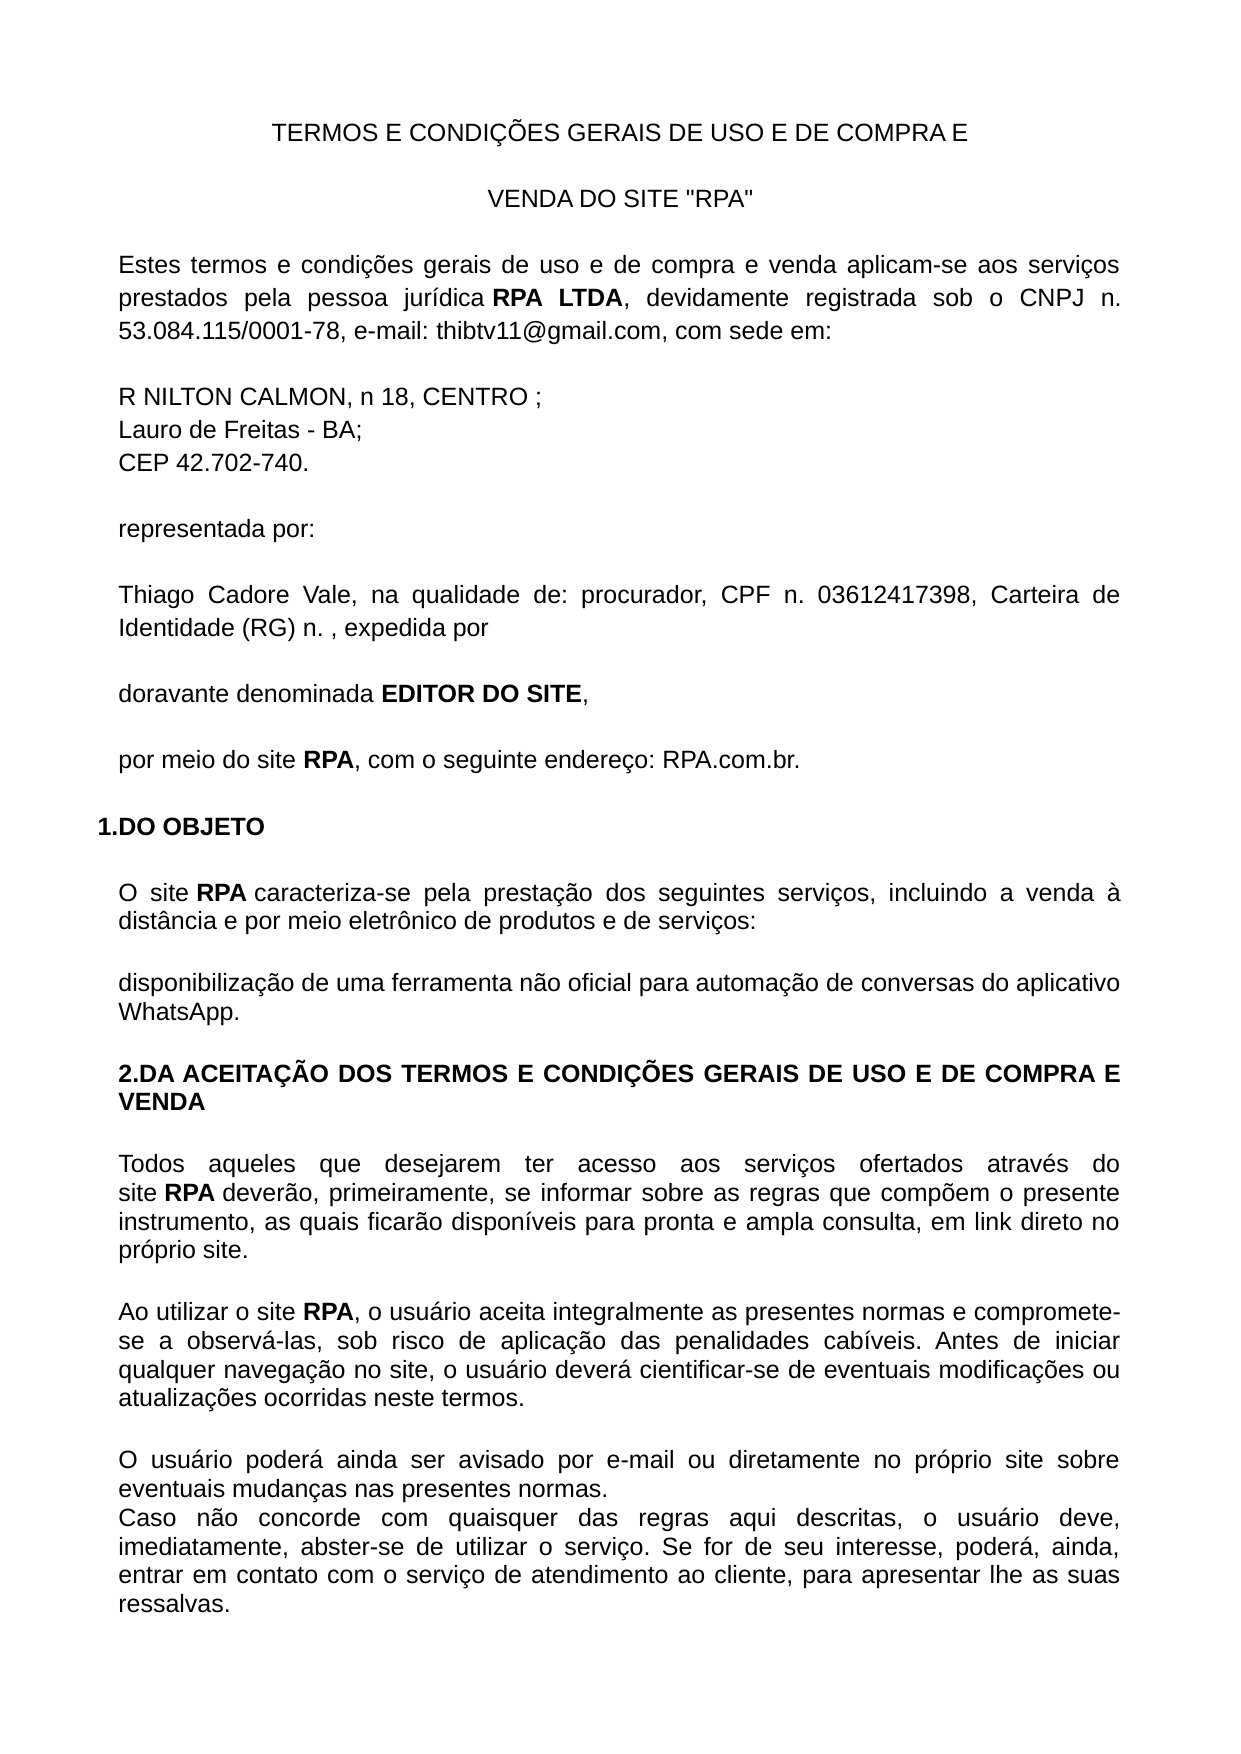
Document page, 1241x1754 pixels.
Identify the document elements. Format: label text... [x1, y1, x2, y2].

list Todos aqueles que desejarem ter acesso aos serviços ofertados através do site RPA deverão, primeiramente, se informar sobre as regras que compõem o presente instrumento, as quais ficarão disponíveis para pronta e ampla consulta, em link direto no próprio site. [118, 1149, 1122, 1264]
list O usuário poderá ainda ser avisado por e-mail ou diretamente no próprio site sobre eventuais mudanças nas presentes normas. [118, 1445, 1122, 1503]
text CEP 42.702-740. [118, 448, 1122, 477]
text VENDA DO SITE "RPA" [118, 184, 1122, 213]
text TERMOS E CONDIÇÕES GERAIS DE USO E DE COMPRA E [118, 118, 1122, 147]
list Ao utilizar o site RPA, o usuário aceita integralmente as presentes normas e compromete-se a observá-las, sob risco de aplicação das penalidades cabíveis. Antes de iniciar qualquer navegação no site, o usuário deverá cientificar-se de eventuais modificações ou atualizações ocorridas neste termos. [118, 1297, 1122, 1412]
text doravante denominada EDITOR DO SITE, [118, 679, 1122, 708]
text R NILTON CALMON, n 18, CENTRO ; [118, 382, 1122, 411]
text representada por: [118, 514, 1122, 543]
list DA ACEITAÇÃO DOS TERMOS E CONDIÇÕES GERAIS DE USO E DE COMPRA E VENDA [118, 1059, 1122, 1116]
list Caso não concorde com quaisquer das regras aqui descritas, o usuário deve, imediatamente, abster-se de utilizar o serviço. Se for de seu interesse, poderá, ainda, entrar em contato com o serviço de atendimento ao cliente, para apresentar lhe as suas ressalvas. [118, 1503, 1122, 1618]
list disponibilização de uma ferramenta não oficial para automação de conversas do aplicativo WhatsApp. [118, 968, 1122, 1026]
text Estes termos e condições gerais de uso e de compra e venda aplicam-se aos serviços prestados pela pessoa jurídica RPA LTDA, devidamente registrada sob o CNPJ n. 53.084.115/0001-78, e-mail: thibtv11@gmail.com, com sede em: [118, 250, 1122, 345]
list O site RPA caracteriza-se pela prestação dos seguintes serviços, incluindo a venda à distância e por meio eletrônico de produtos e de serviços: [118, 878, 1122, 935]
text Thiago Cadore Vale, na qualidade de: procurador, CPF n. 03612417398, Carteira de Identidade (RG) n. , expedida por [118, 580, 1122, 642]
text por meio do site RPA, com o seguinte endereço: RPA.com.br. [118, 746, 1122, 774]
text Lauro de Freitas - BA; [118, 415, 1122, 444]
list DO OBJETO [97, 812, 1122, 840]
